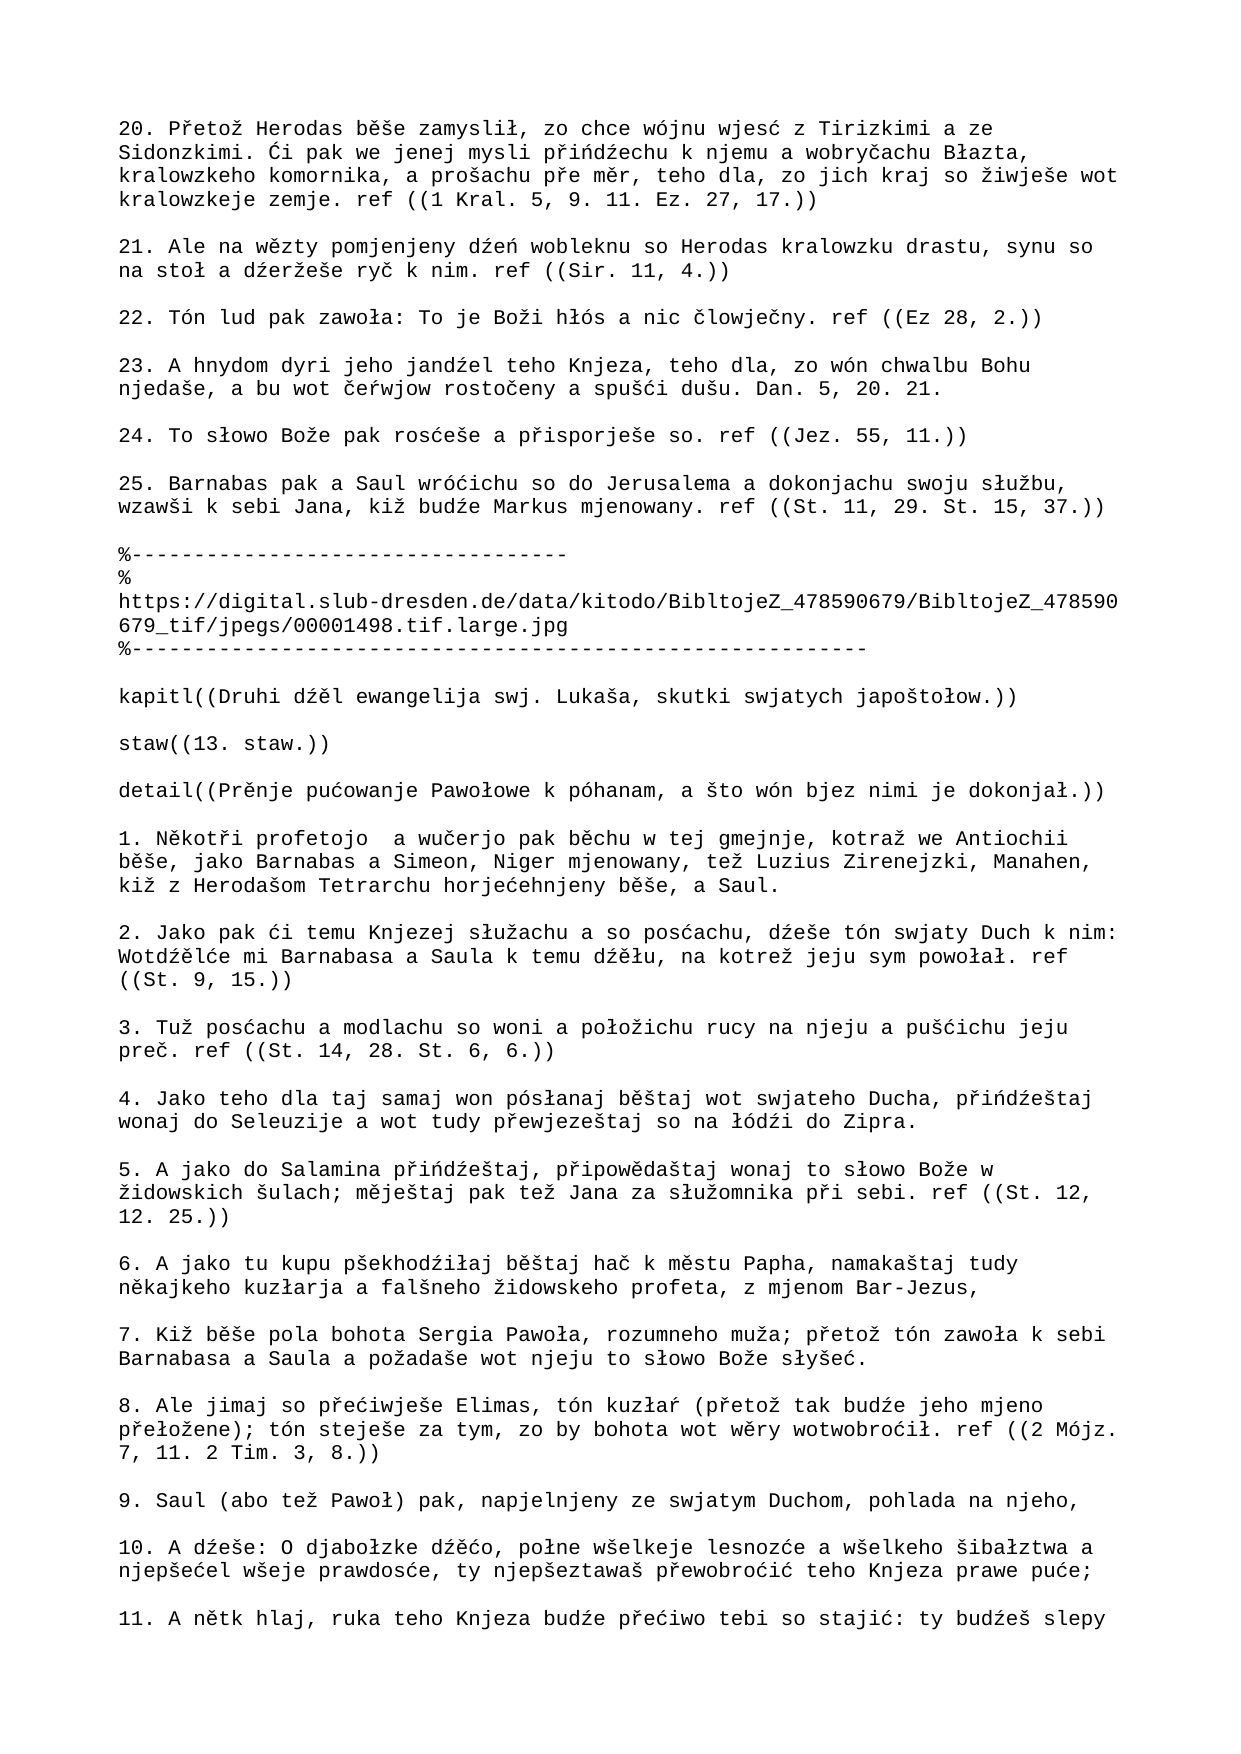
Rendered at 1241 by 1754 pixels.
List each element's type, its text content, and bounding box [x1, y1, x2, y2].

text 8. Ale jimaj so přećiwješe Elimas, tón kuzłaŕ (přetož tak budźe jeho mjeno přełožene); tón steješe za tym, zo by bohota wot wěry wotwobroćił. ref ((2 Mójz. 7, 11. 2 Tim. 3, 8.)) [118, 1395, 1122, 1466]
text %----------------------------------- [118, 544, 1122, 567]
text kapitl((Druhi dźěl ewangelija swj. Lukaša, skutki swjatych japoštołow.)) [118, 686, 1122, 709]
text 4. Jako teho dla taj samaj won pósłanaj běštaj wot swjateho Ducha, přińdźeštaj wonaj do Seleuzije a wot tudy přewjezeštaj so na łódźi do Zipra. [118, 1088, 1122, 1135]
text 3. Tuž posćachu a modlachu so woni a połožichu rucy na njeju a pušćichu jeju preč. ref ((St. 14, 28. St. 6, 6.)) [118, 1017, 1122, 1064]
text 20. Přetož Herodas běše zamyslił, zo chce wójnu wjesć z Tirizkimi a ze Sidonzkimi. Ći pak we jenej mysli přińdźechu k njemu a wobryčachu Błazta, kralowzkeho komornika, a prošachu pře měr, teho dla, zo jich kraj so žiwješe wot kralowzkeje zemje. ref ((1 Kral. 5, 9. 11. Ez. 27, 17.)) [118, 118, 1122, 213]
text 1. Někotři profetojo a wučerjo pak běchu w tej gmejnje, kotraž we Antiochii běše, jako Barnabas a Simeon, Niger mjenowany, tež Luzius Zirenejzki, Manahen, kiž z Herodašom Tetrarchu horjećehnjeny běše, a Saul. [118, 827, 1122, 898]
text 2. Jako pak ći temu Knjezej słužachu a so posćachu, dźeše tón swjaty Duch k nim: Wotdźělće mi Barnabasa a Saula k temu dźěłu, na kotrež jeju sym powołał. ref ((St. 9, 15.)) [118, 922, 1122, 993]
text 11. A nětk hlaj, ruka teho Knjeza budźe přećiwo tebi so stajić: ty budźeš slepy [118, 1608, 1122, 1631]
text % https://digital.slub-dresden.de/data/kitodo/BibltojeZ_478590679/BibltojeZ_478590679_tif/jpegs/00001498.tif.large.jpg [118, 567, 1122, 638]
text 21. Ale na wězty pomjenjeny dźeń wobleknu so Herodas kralowzku drastu, synu so na stoł a dźeržeše ryč k nim. ref ((Sir. 11, 4.)) [118, 236, 1122, 284]
text 10. A dźeše: O djabołzke dźěćo, połne wšelkeje lesnozće a wšelkeho šibałztwa a njepšećel wšeje prawdosće, ty njepšeztawaš přewobroćić teho Knjeza prawe puće; [118, 1537, 1122, 1584]
text detail((Prěnje pućowanje Pawołowe k póhanam, a što wón bjez nimi je dokonjał.)) [118, 780, 1122, 804]
text 5. A jako do Salamina přińdźeštaj, připowědaštaj wonaj to słowo Bože w židowskich šulach; měještaj pak tež Jana za słužomnika při sebi. ref ((St. 12, 12. 25.)) [118, 1158, 1122, 1229]
text staw((13. staw.)) [118, 733, 1122, 757]
text 6. A jako tu kupu pšekhodźiłaj běštaj hač k městu Papha, namakaštaj tudy někajkeho kuzłarja a falšneho židowskeho profeta, z mjenom Bar-Jezus, [118, 1253, 1122, 1300]
text %----------------------------------------------------------- [118, 638, 1122, 662]
text 22. Tón lud pak zawoła: To je Boži hłós a nic člowječny. ref ((Ez 28, 2.)) [118, 307, 1122, 331]
text 25. Barnabas pak a Saul wróćichu so do Jerusalema a dokonjachu swoju słužbu, wzawši k sebi Jana, kiž budźe Markus mjenowany. ref ((St. 11, 29. St. 15, 37.)) [118, 473, 1122, 520]
text 7. Kiž běše pola bohota Sergia Pawoła, rozumneho muža; přetož tón zawoła k sebi Barnabasa a Saula a požadaše wot njeju to słowo Bože słyšeć. [118, 1324, 1122, 1371]
text 9. Saul (abo tež Pawoł) pak, napjelnjeny ze swjatym Duchom, pohlada na njeho, [118, 1489, 1122, 1513]
text 24. To słowo Bože pak rosćeše a přisporješe so. ref ((Jez. 55, 11.)) [118, 426, 1122, 449]
text 23. A hnydom dyri jeho jandźel teho Knjeza, teho dla, zo wón chwalbu Bohu njedaše, a bu wot čeŕwjow rostočeny a spušći dušu. Dan. 5, 20. 21. [118, 354, 1122, 402]
